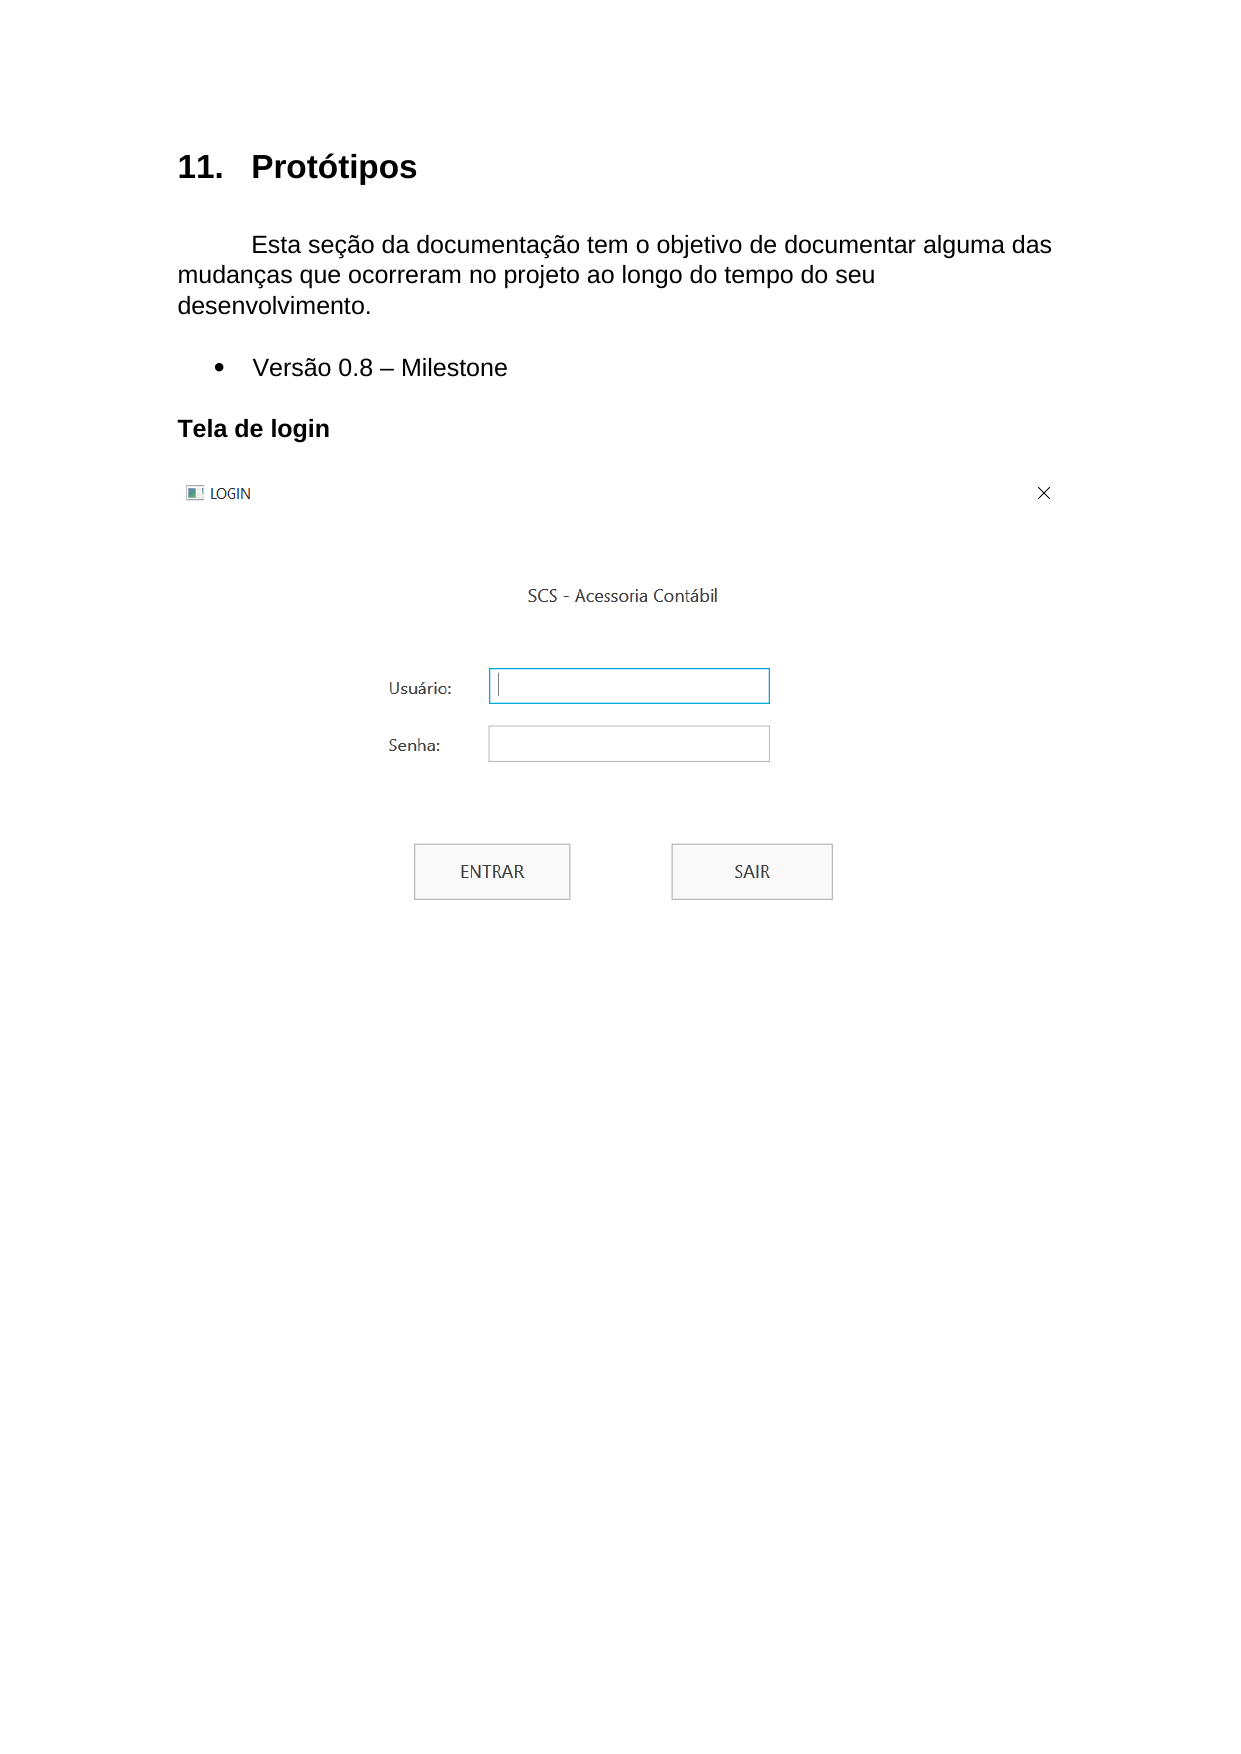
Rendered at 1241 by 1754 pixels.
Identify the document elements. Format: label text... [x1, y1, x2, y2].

text Tela de login [177, 414, 1063, 443]
text 11. Protótipos [177, 148, 1063, 186]
text Esta seção da documentação tem o objetivo de documentar alguma das mudanças que ocorreram no projeto ao longo do tempo do seu desenvolvimento. [177, 230, 1063, 320]
picture [177, 475, 1062, 1071]
list Versão 0.8 – Milestone [215, 353, 1063, 381]
